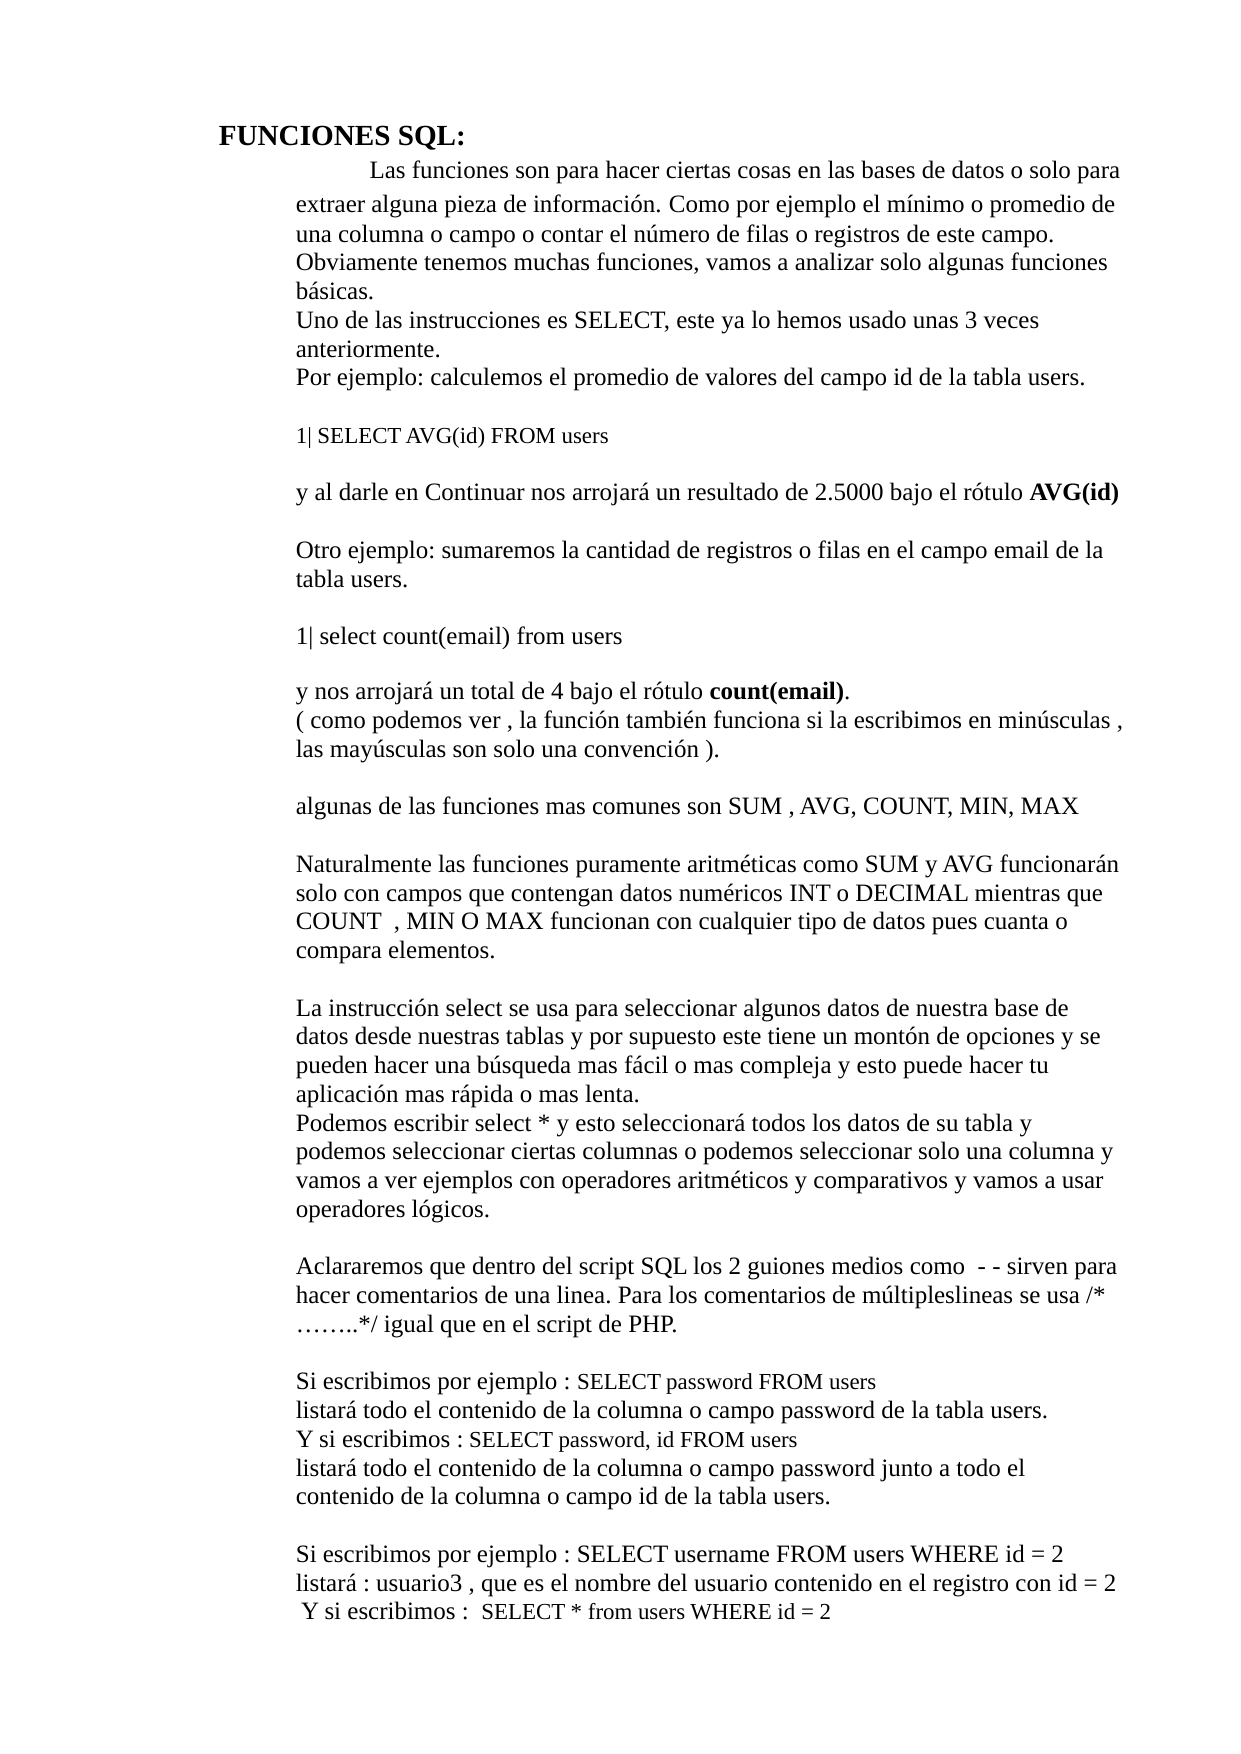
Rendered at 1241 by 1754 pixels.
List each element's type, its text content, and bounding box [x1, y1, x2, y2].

text Aclararemos que dentro del script SQL los 2 guiones medios como - - sirven para hacer comentarios de una linea. Para los comentarios de múltipleslineas se usa /* ……..*/ igual que en el script de PHP. [296, 1251, 1123, 1338]
text Obviamente tenemos muchas funciones, vamos a analizar solo algunas funciones básicas. [296, 247, 1123, 305]
text listará todo el contenido de la columna o campo password junto a todo el contenido de la columna o campo id de la tabla users. [296, 1453, 1123, 1510]
text Las funciones son para hacer ciertas cosas en las bases de datos o solo para extraer alguna pieza de información. Como por ejemplo el mínimo o promedio de una columna o campo o contar el número de filas o registros de este campo. [296, 152, 1123, 247]
text Otro ejemplo: sumaremos la cantidad de registros o filas en el campo email de la tabla users. [296, 535, 1123, 592]
text La instrucción select se usa para seleccionar algunos datos de nuestra base de datos desde nuestras tablas y por supuesto este tiene un montón de opciones y se pueden hacer una búsqueda mas fácil o mas compleja y esto puede hacer tu aplicación mas rápida o mas lenta. [296, 993, 1123, 1108]
text Por ejemplo: calculemos el promedio de valores del campo id de la tabla users. [296, 362, 1123, 391]
text Y si escribimos : SELECT * from users WHERE id = 2 [296, 1596, 1123, 1625]
text listará : usuario3 , que es el nombre del usuario contenido en el registro con id = 2 [296, 1568, 1123, 1596]
text Si escribimos por ejemplo : SELECT username FROM users WHERE id = 2 [296, 1539, 1123, 1568]
text Naturalmente las funciones puramente aritméticas como SUM y AVG funcionarán solo con campos que contengan datos numéricos INT o DECIMAL mientras que COUNT , MIN O MAX funcionan con cualquier tipo de datos pues cuanta o compara elementos. [296, 849, 1123, 964]
text Si escribimos por ejemplo : SELECT password FROM users [296, 1366, 1123, 1395]
text ( como podemos ver , la función también funciona si la escribimos en minúsculas , las mayúsculas son solo una convención ). [296, 705, 1123, 763]
text 1| SELECT AVG(id) FROM users [296, 420, 1123, 449]
text y nos arrojará un total de 4 bajo el rótulo count(email). [296, 676, 1123, 705]
text FUNCIONES SQL: [219, 118, 1123, 152]
text y al darle en Continuar nos arrojará un resultado de 2.5000 bajo el rótulo AVG(id) [296, 477, 1123, 506]
text algunas de las funciones mas comunes son SUM , AVG, COUNT, MIN, MAX [296, 791, 1123, 820]
text 1| select count(email) from users [296, 621, 1123, 650]
text listará todo el contenido de la columna o campo password de la tabla users. [296, 1395, 1123, 1424]
text Podemos escribir select * y esto seleccionará todos los datos de su tabla y podemos seleccionar ciertas columnas o podemos seleccionar solo una columna y vamos a ver ejemplos con operadores aritméticos y comparativos y vamos a usar operadores lógicos. [296, 1108, 1123, 1223]
text Y si escribimos : SELECT password, id FROM users [296, 1424, 1123, 1453]
text Uno de las instrucciones es SELECT, este ya lo hemos usado unas 3 veces anteriormente. [296, 305, 1123, 362]
